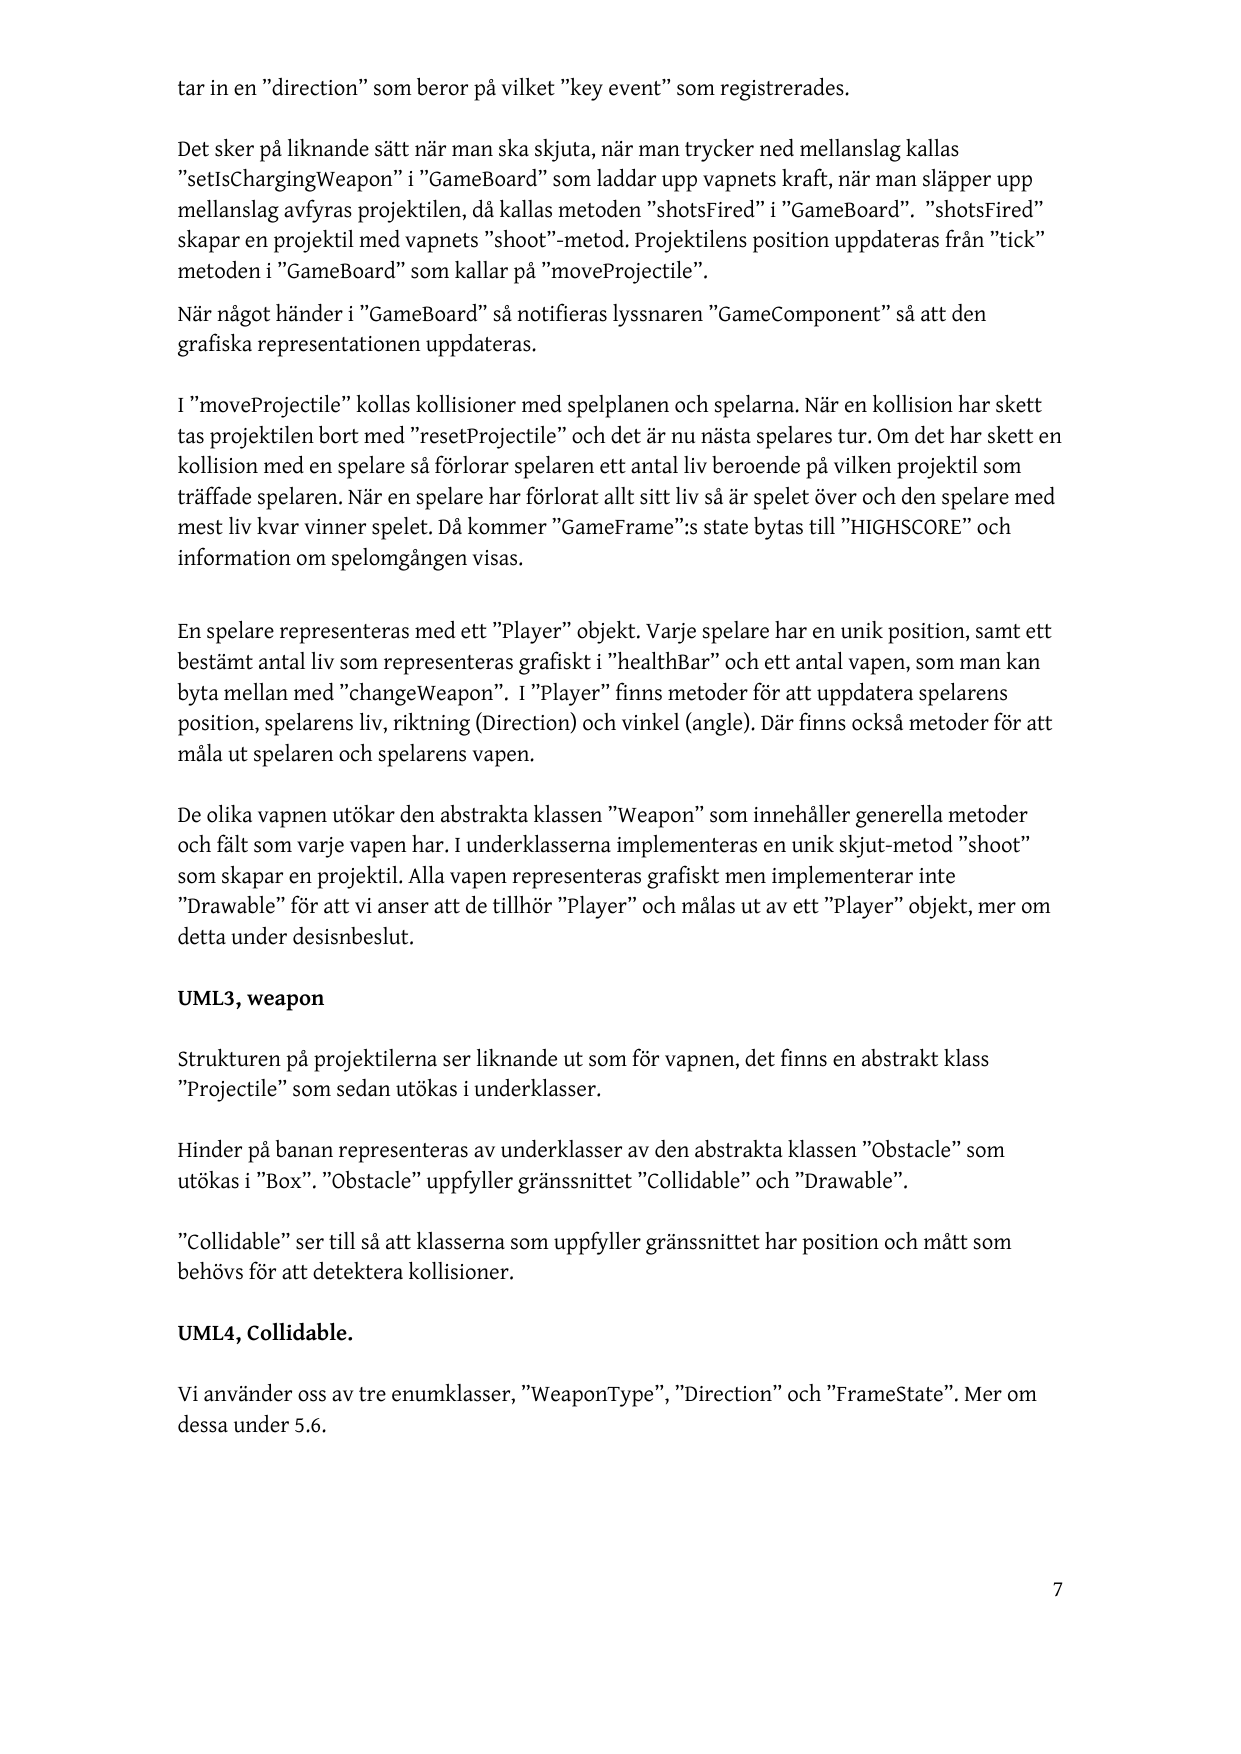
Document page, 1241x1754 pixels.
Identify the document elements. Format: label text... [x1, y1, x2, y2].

text När något händer i ”GameBoard” så notifieras lyssnaren ”GameComponent” så att den grafiska representationen uppdateras. I ”moveProjectile” kollas kollisioner med spelplanen och spelarna. När en kollision har skett tas projektilen bort med ”resetProjectile” och det är nu nästa spelares tur. Om det har skett en kollision med en spelare så förlorar spelaren ett antal liv beroende på vilken projektil som träffade spelaren. När en spelare har förlorat allt sitt liv så är spelet över och den spelare med mest liv kvar vinner spelet. Då kommer ”GameFrame”:s state bytas till ”HIGHSCORE” och information om spelomgången visas. [177, 301, 1063, 572]
text tar in en ”direction” som beror på vilket ”key event” som registrerades. Det sker på liknande sätt när man ska skjuta, när man trycker ned mellanslag kallas ”setIsChargingWeapon” i ”GameBoard” som laddar upp vapnets kraft, när man släpper upp mellanslag avfyras projektilen, då kallas metoden ”shotsFired” i ”GameBoard”. ”shotsFired” skapar en projektil med vapnets ”shoot”-metod. Projektilens position uppdateras från ”tick” metoden i ”GameBoard” som kallar på ”moveProjectile”. [177, 75, 1063, 285]
text En spelare representeras med ett ”Player” objekt. Varje spelare har en unik position, samt ett bestämt antal liv som representeras grafiskt i ”healthBar” och ett antal vapen, som man kan byta mellan med ”changeWeapon”. I ”Player” finns metoder för att uppdatera spelarens position, spelarens liv, riktning (Direction) och vinkel (angle). Där finns också metoder för att måla ut spelaren och spelarens vapen. De olika vapnen utökar den abstrakta klassen ”Weapon” som innehåller generella metoder och fält som varje vapen har. I underklasserna implementeras en unik skjut-metod ”shoot” som skapar en projektil. Alla vapen representeras grafiskt men implementerar inte ”Drawable” för att vi anser att de tillhör ”Player” och målas ut av ett ”Player” objekt, mer om detta under desisnbeslut. UML3, weapon Strukturen på projektilerna ser liknande ut som för vapnen, det finns en abstrakt klass ”Projectile” som sedan utökas i underklasser. Hinder på banan representeras av underklasser av den abstrakta klassen ”Obstacle” som utökas i ”Box”. ”Obstacle” uppfyller gränssnittet ”Collidable” och ”Drawable”. ”Collidable” ser till så att klasserna som uppfyller gränssnittet har position och mått som behövs för att detektera kollisioner. UML4, Collidable. Vi använder oss av tre enumklasser, ”WeaponType”, ”Direction” och ”FrameState”. Mer om dessa under 5.6. [177, 588, 1063, 1531]
